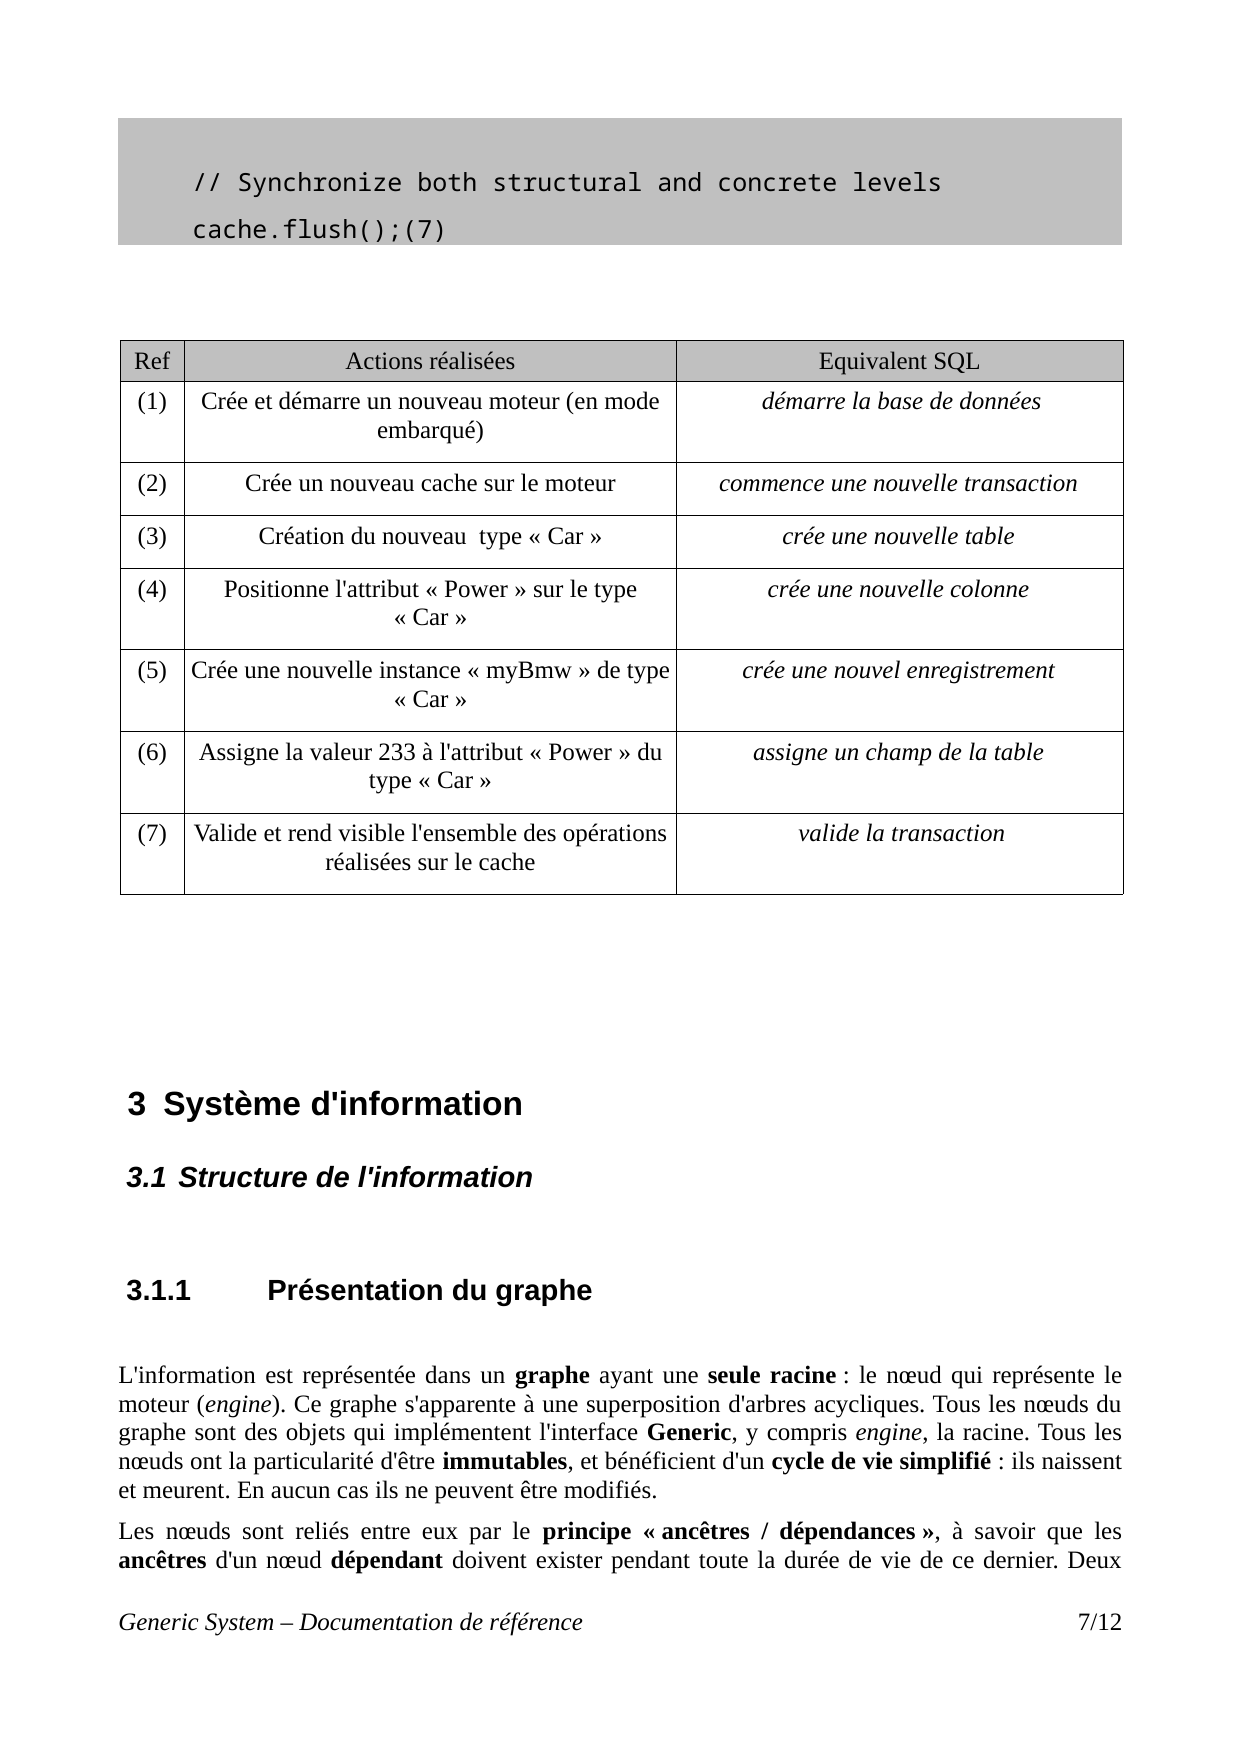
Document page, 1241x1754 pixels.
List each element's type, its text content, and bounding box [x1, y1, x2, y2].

text Les nœuds sont reliés entre eux par le principe « ancêtres / dépendances », à savoir que les ancêtres d'un nœud dépendant doivent exister pendant toute la durée de vie de ce dernier. Deux [118, 1516, 1122, 1574]
table_cell commence une nouvelle transaction [677, 463, 1123, 515]
table_cell (1) [121, 382, 184, 462]
table_header Actions réalisées [185, 341, 676, 381]
table_cell (6) [121, 732, 184, 812]
table_cell (2) [121, 463, 184, 515]
subtitle Présentation du graphe [118, 1273, 1122, 1306]
table_cell crée une nouvel enregistrement [677, 650, 1123, 731]
table_cell (7) [121, 814, 184, 894]
table_header Equivalent SQL [677, 341, 1123, 381]
table_header Ref [121, 341, 184, 381]
subtitle Structure de l'information [118, 1160, 1122, 1194]
table_cell valide la transaction [677, 814, 1123, 894]
table_cell Crée une nouvelle instance « myBmw » de type « Car » [185, 650, 676, 731]
text cache.flush();(7) [118, 211, 1122, 245]
table_cell (4) [121, 569, 184, 649]
table_cell Crée un nouveau cache sur le moteur [185, 463, 676, 515]
table_cell démarre la base de données [677, 382, 1123, 462]
table_cell Crée et démarre un nouveau moteur (en mode embarqué) [185, 382, 676, 462]
text L'information est représentée dans un graphe ayant une seule racine : le nœud qui représente le moteur (engine). Ce graphe s'apparente à une superposition d'arbres acycliques. Tous les nœuds du graphe sont des objets qui implémentent l'interface Generic, y compris engine, la racine. Tous les nœuds ont la particularité d'être immutables, et bénéficient d'un cycle de vie simplifié : ils naissent et meurent. En aucun cas ils ne peuvent être modifiés. [118, 1360, 1122, 1504]
table_cell crée une nouvelle table [677, 516, 1123, 568]
table_cell Assigne la valeur 233 à l'attribut « Power » du type « Car » [185, 732, 676, 812]
table_cell Valide et rend visible l'ensemble des opérations réalisées sur le cache [185, 814, 676, 894]
table_cell assigne un champ de la table [677, 732, 1123, 812]
table_cell Positionne l'attribut « Power » sur le type « Car » [185, 569, 676, 649]
table_cell Création du nouveau type « Car » [185, 516, 676, 568]
subtitle Système d'information [118, 1084, 1122, 1123]
text // Synchronize both structural and concrete levels [118, 165, 1122, 199]
table_cell (5) [121, 650, 184, 731]
table_cell crée une nouvelle colonne [677, 569, 1123, 649]
table_cell (3) [121, 516, 184, 568]
